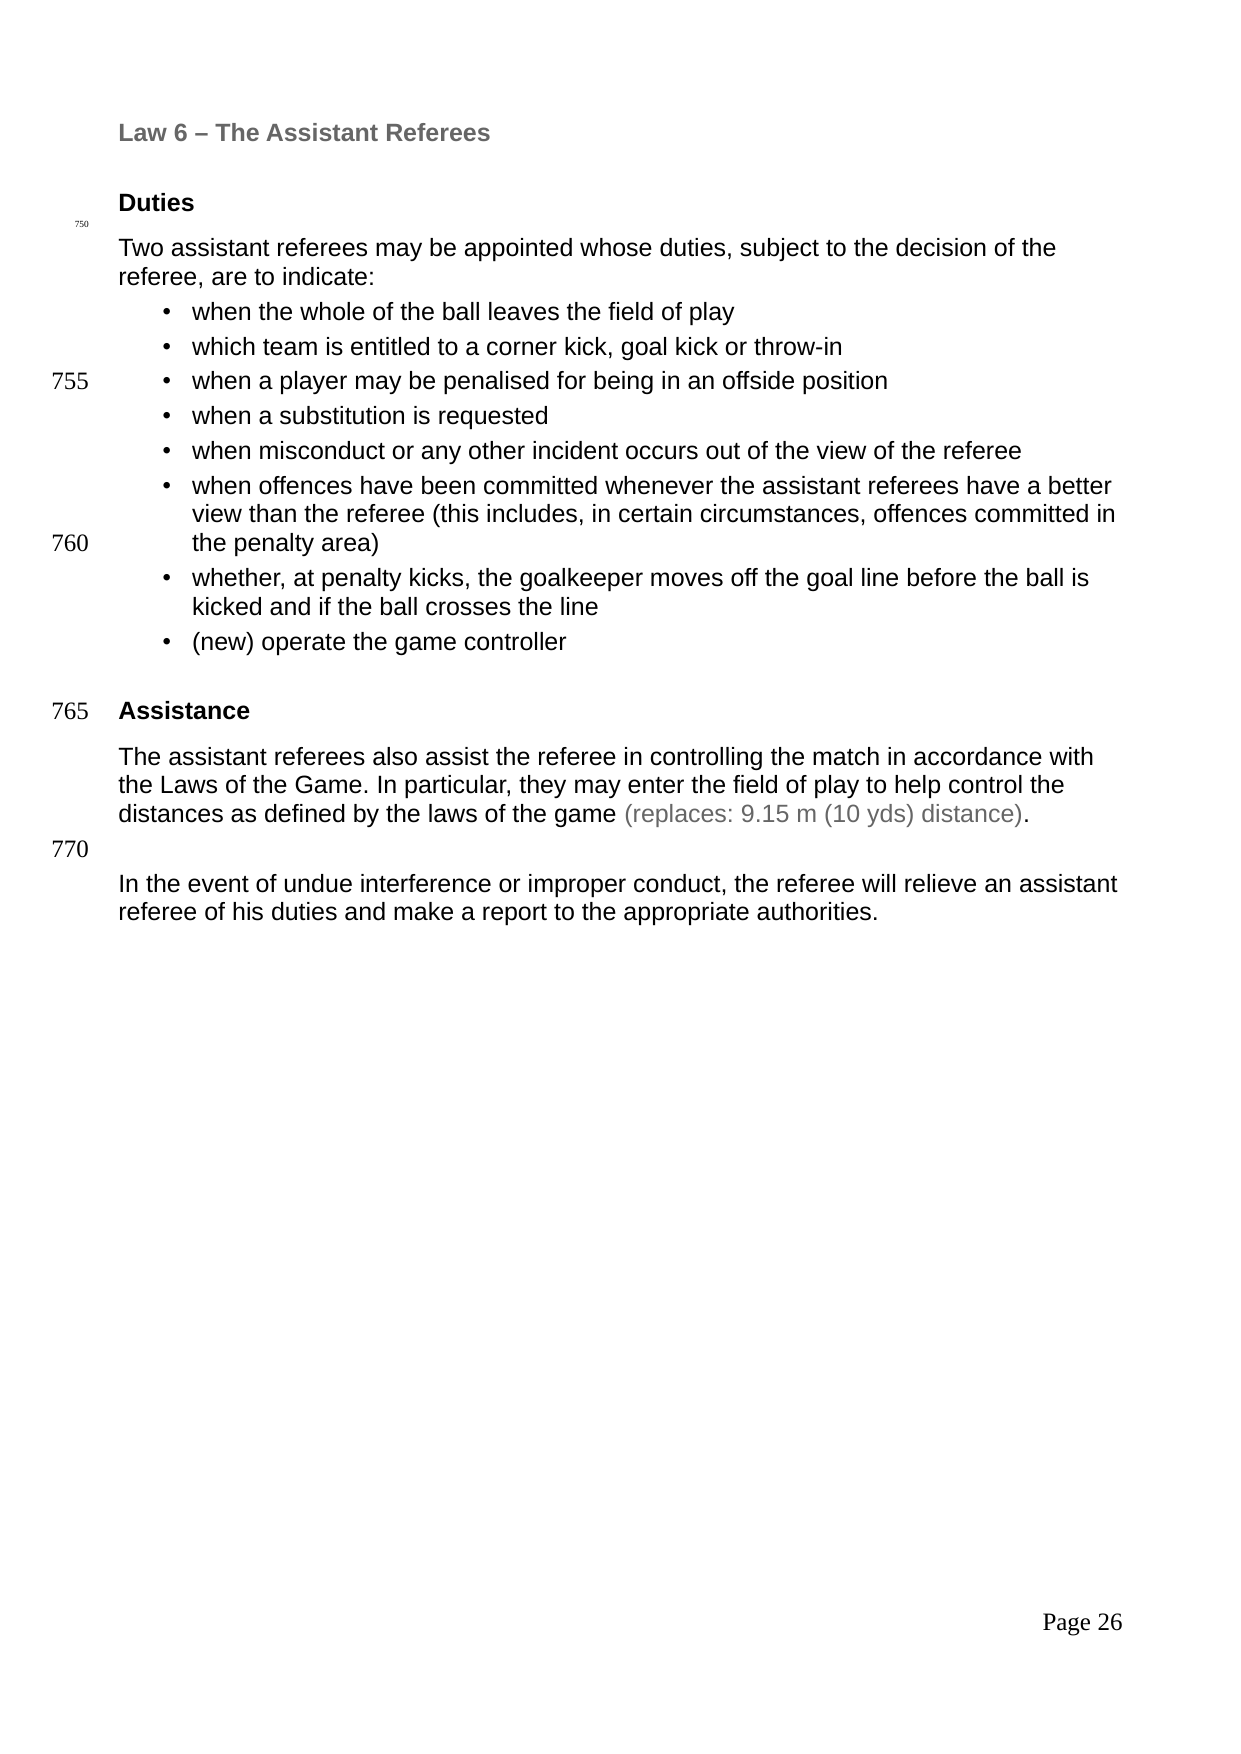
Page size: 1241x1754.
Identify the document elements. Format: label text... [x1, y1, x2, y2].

text The assistant referees also assist the referee in controlling the match in accordance with the Laws of the Game. In particular, they may enter the field of play to help control the distances as defined by the laws of the game (replaces: 9.15 m (10 yds) distance). [118, 731, 1122, 828]
text Two assistant referees may be appointed whose duties, subject to the decision of the referee, are to indicate: [118, 222, 1122, 291]
list when the whole of the ball leaves the field of play [162, 297, 1122, 326]
list when a player may be penalised for being in an offside position [162, 366, 1122, 395]
text In the event of undue interference or improper conduct, the referee will relieve an assistant referee of his duties and make a report to the appropriate authorities. [118, 868, 1122, 926]
list when misconduct or any other incident occurs out of the view of the referee [162, 436, 1122, 465]
list whether, at penalty kicks, the goalkeeper moves off the goal line before the ball is kicked and if the ball crosses the line [162, 563, 1122, 621]
list (new) operate the game controller [162, 626, 1122, 655]
list when a substitution is requested [162, 401, 1122, 430]
text Law 6 – The Assistant Referees [118, 118, 1122, 147]
text Duties [118, 187, 1122, 216]
list which team is entitled to a corner kick, goal kick or throw-in [162, 331, 1122, 360]
list when offences have been committed whenever the assistant referees have a better view than the referee (this includes, in certain circumstances, offences committed in the penalty area) [162, 471, 1122, 557]
text Assistance [118, 696, 1122, 725]
